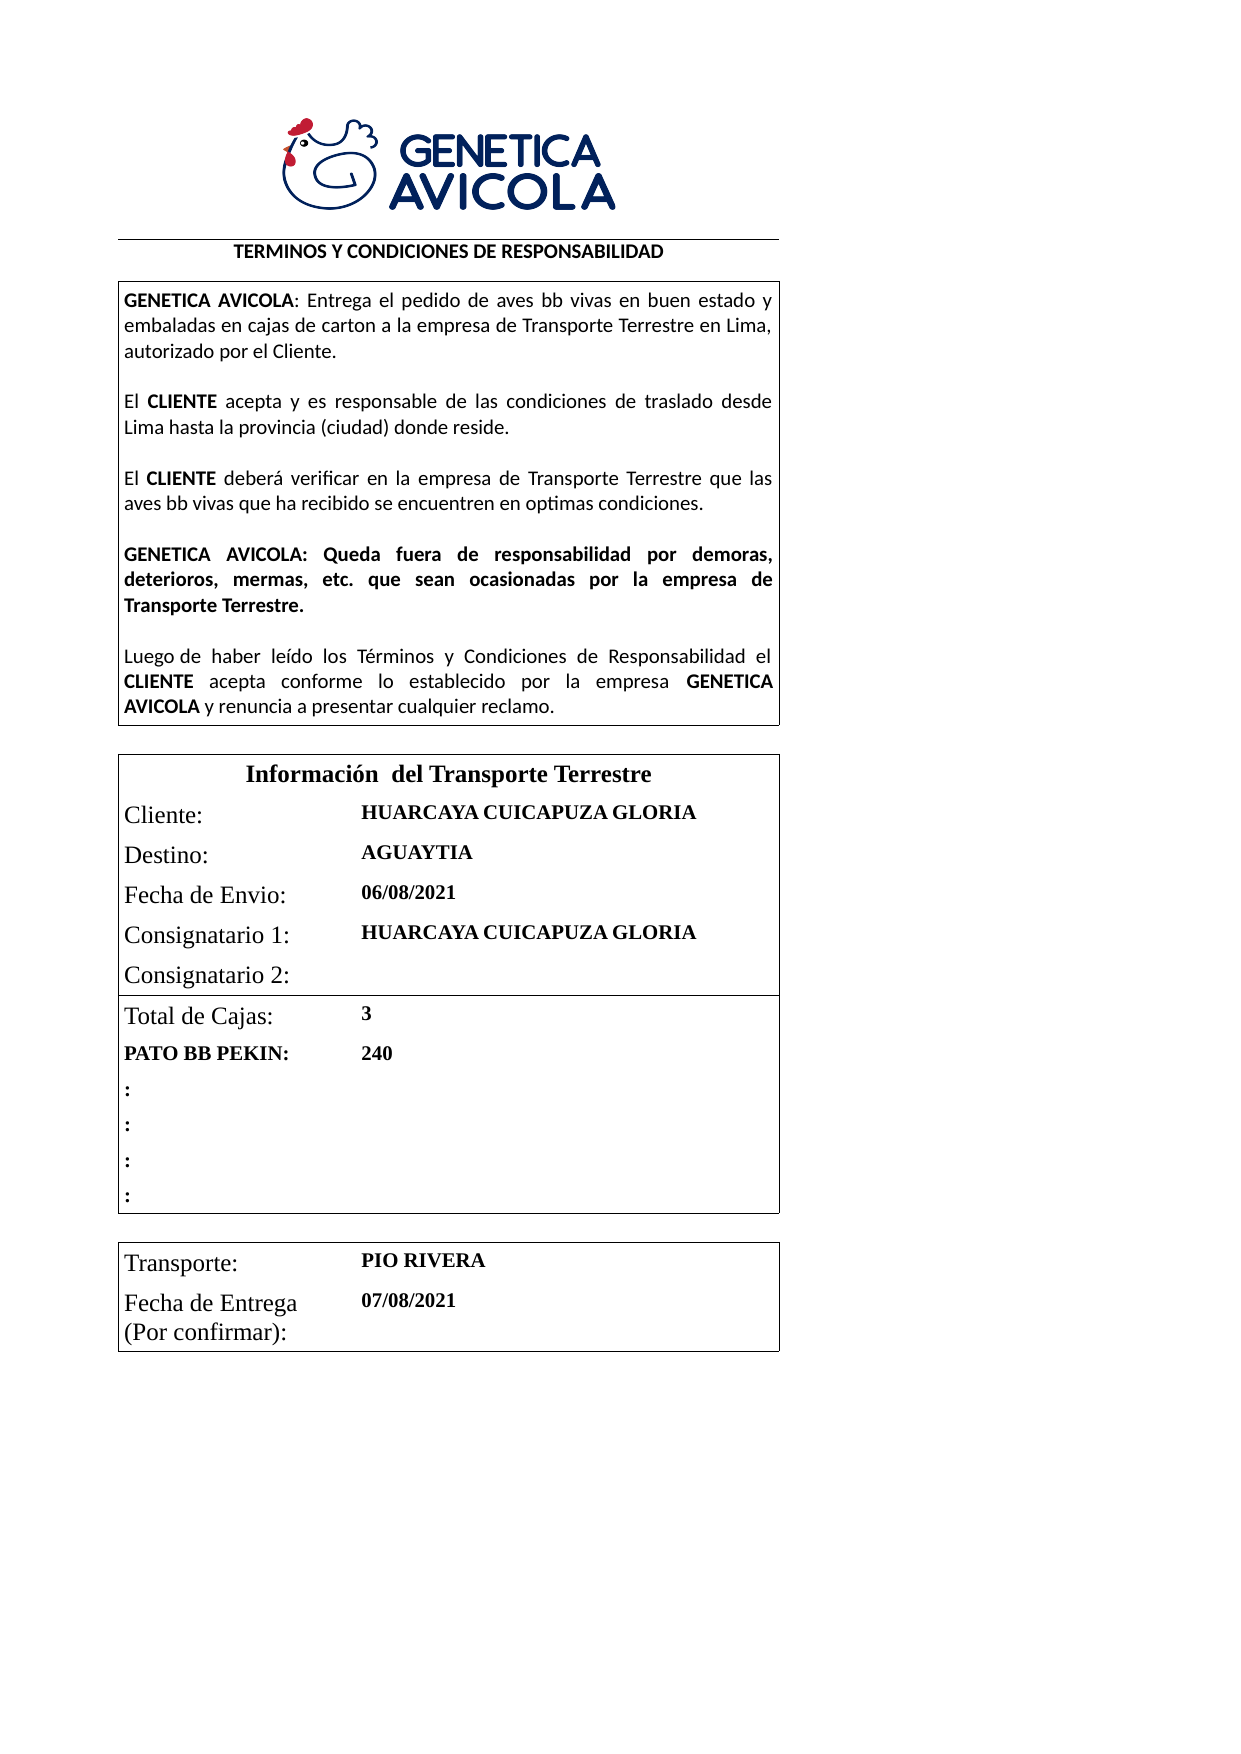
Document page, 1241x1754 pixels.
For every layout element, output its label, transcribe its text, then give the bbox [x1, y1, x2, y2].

table_cell [118, 1214, 356, 1242]
table_cell : [119, 1071, 356, 1106]
table_cell 07/08/2021 [356, 1282, 779, 1351]
table_cell [356, 1178, 779, 1213]
table_cell PIO RIVERA [356, 1243, 779, 1282]
table_cell Cliente: [119, 794, 356, 834]
table_header TERMINOS Y CONDICIONES DE RESPONSABILIDAD [118, 240, 779, 281]
table_cell 06/08/2021 [356, 874, 779, 914]
table_cell Total de Cajas: [119, 996, 356, 1035]
table_cell 240 [356, 1035, 779, 1071]
table_cell [356, 1071, 779, 1106]
table_cell [356, 955, 779, 995]
table_cell : [119, 1178, 356, 1213]
table_cell HUARCAYA CUICAPUZA GLORIA [356, 915, 779, 955]
table_cell 3 [356, 996, 779, 1035]
table_cell [356, 1214, 779, 1242]
table_cell : [119, 1106, 356, 1142]
table_cell HUARCAYA CUICAPUZA GLORIA [356, 794, 779, 834]
table_cell Fecha de Envio: [119, 874, 356, 914]
table_cell Destino: [119, 834, 356, 874]
table_cell PATO BB PEKIN: [119, 1035, 356, 1071]
table_header Información del Transporte Terrestre [119, 755, 779, 794]
table_cell [356, 1106, 779, 1142]
table_cell GENETICA AVICOLA: Entrega el pedido de aves bb vivas en buen estado y embaladas en cajas de carton a la empresa de Transporte Terrestre en Lima, autorizado por el Cliente. El CLIENTE acepta y es responsable de las condiciones de traslado desde Lima hasta la provincia (ciudad) donde reside. El CLIENTE deberá verificar en la empresa de Transporte Terrestre que las aves bb vivas que ha recibido se encuentren en optimas condiciones. GENETICA AVICOLA: Queda fuera de responsabilidad por demoras, deterioros, mermas, etc. que sean ocasionadas por la empresa de Transporte Terrestre. Luego de haber leído los Términos y Condiciones de Responsabilidad el CLIENTE acepta conforme lo establecido por la empresa GENETICA AVICOLA y renuncia a presentar cualquier reclamo. [119, 282, 779, 725]
table_cell Fecha de Entrega (Por confirmar): [119, 1282, 356, 1351]
table_cell AGUAYTIA [356, 834, 779, 874]
table_cell Consignatario 2: [119, 955, 356, 995]
table_cell [356, 1142, 779, 1177]
table_cell : [119, 1142, 356, 1177]
picture [282, 118, 616, 210]
table_cell Transporte: [119, 1243, 356, 1282]
table_cell Consignatario 1: [119, 915, 356, 955]
